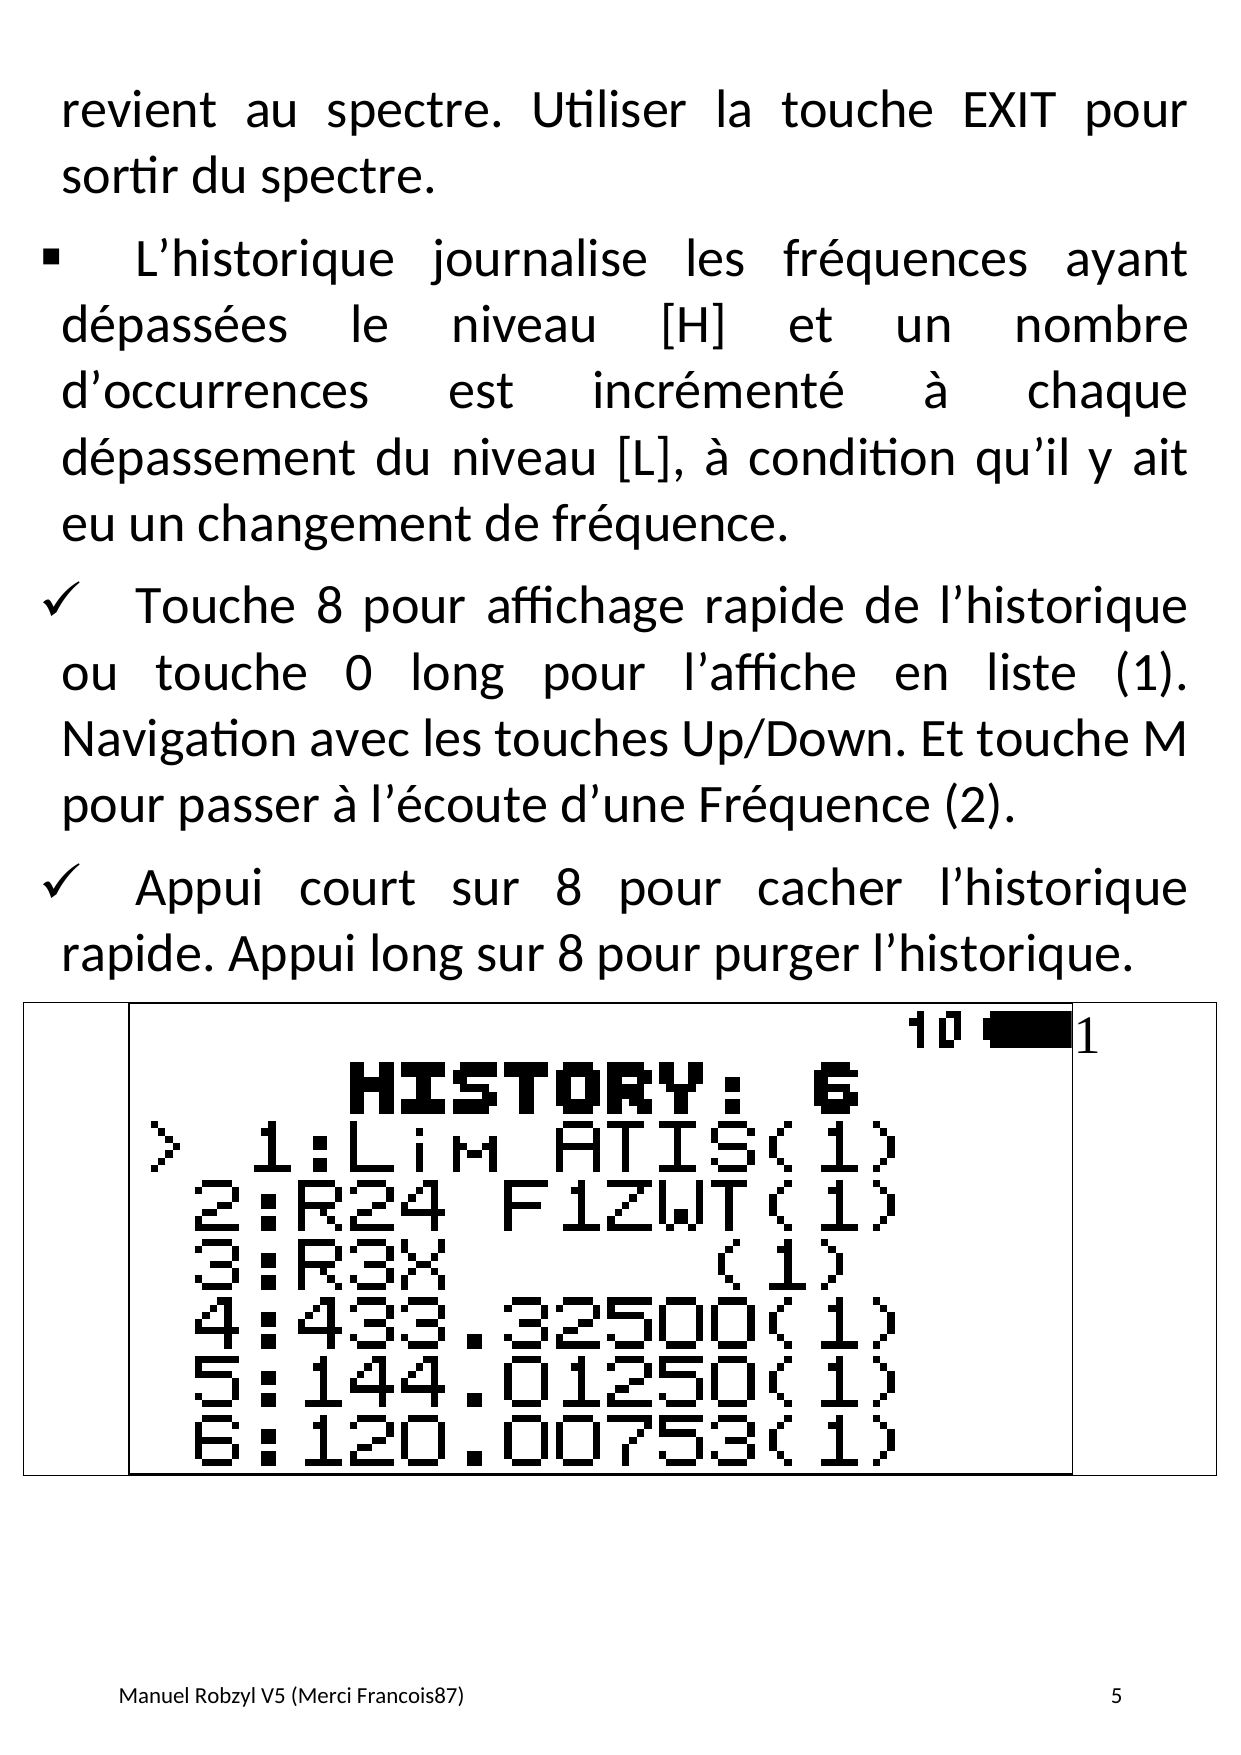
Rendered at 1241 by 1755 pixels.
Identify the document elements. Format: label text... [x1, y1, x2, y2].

picture [130, 1004, 1072, 1473]
table_header [24, 1003, 128, 1475]
list Appui court sur 8 pour cacher l’historique rapide. Appui long sur 8 pour purger l’historique. [38, 853, 1190, 985]
list L’historique journalise les fréquences ayant dépassées le niveau [H] et un nombre d’occurrences est incrémenté à chaque dépassement du niveau [L], à condition qu’il y ait eu un changement de fréquence. [38, 224, 1190, 555]
list Touche 8 pour affichage rapide de l’historique ou touche 0 long pour l’affiche en liste (1). Navigation avec les touches Up/Down. Et touche M pour passer à l’écoute d’une Fréquence (2). [38, 571, 1190, 836]
table_header 1 [1073, 1003, 1216, 1475]
list revient au spectre. Utiliser la touche EXIT pour sortir du spectre. [38, 75, 1190, 207]
